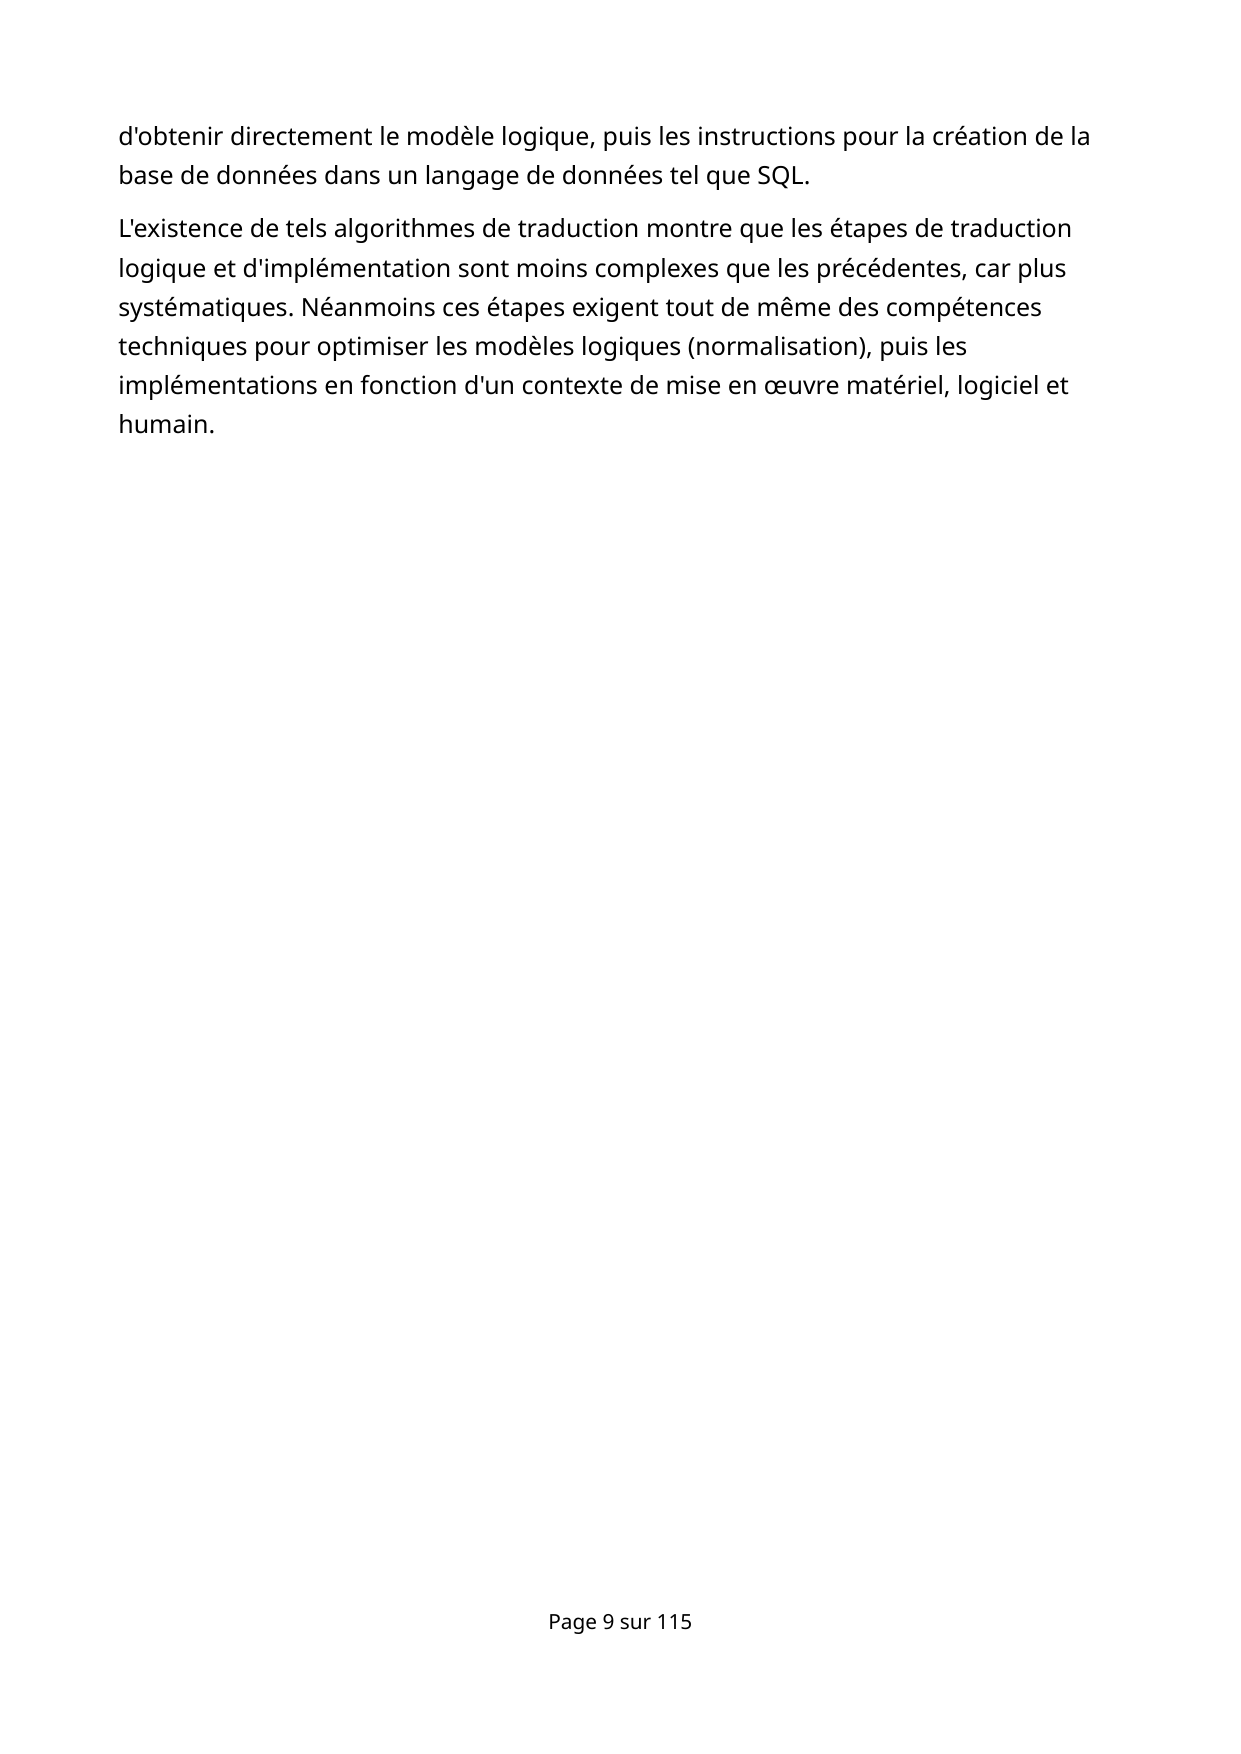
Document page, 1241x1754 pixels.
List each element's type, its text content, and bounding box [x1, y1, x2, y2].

text d'obtenir directement le modèle logique, puis les instructions pour la création de la base de données dans un langage de données tel que SQL. [118, 118, 1122, 191]
text L'existence de tels algorithmes de traduction montre que les étapes de traduction logique et d'implémentation sont moins complexes que les précédentes, car plus systématiques. Néanmoins ces étapes exigent tout de même des compétences techniques pour optimiser les modèles logiques (normalisation), puis les implémentations en fonction d'un contexte de mise en œuvre matériel, logiciel et humain. [118, 211, 1122, 441]
